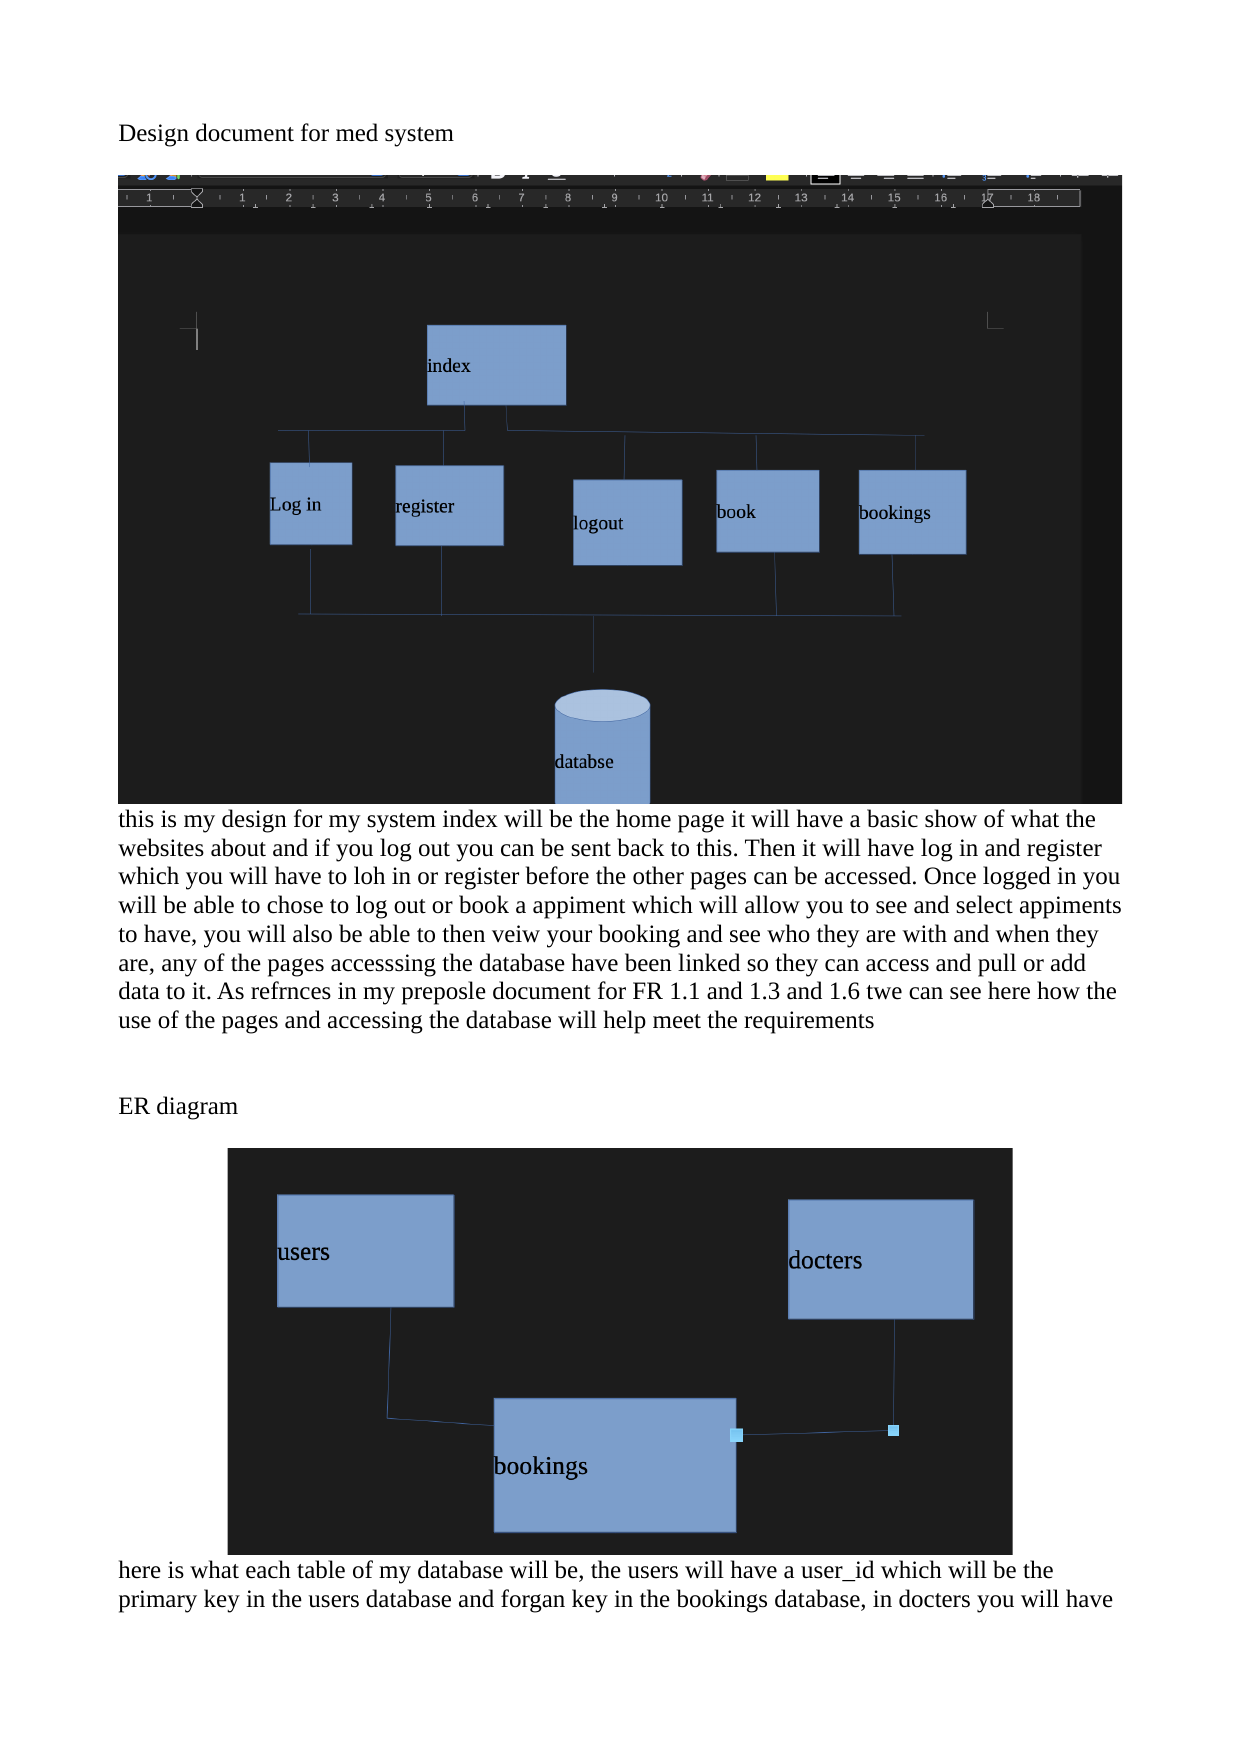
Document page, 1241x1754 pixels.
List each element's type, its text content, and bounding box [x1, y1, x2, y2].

text Design document for med system [118, 118, 1122, 147]
text this is my design for my system index will be the home page it will have a basic show of what the websites about and if you log out you can be sent back to this. Then it will have log in and register which you will have to loh in or register before the other pages can be accessed. Once logged in you will be able to chose to log out or book a appiment which will allow you to see and select appiments to have, you will also be able to then veiw your booking and see who they are with and when they are, any of the pages accesssing the database have been linked so they can access and pull or add data to it. As refrnces in my preposle document for FR 1.1 and 1.3 and 1.6 twe can see here how the use of the pages and accessing the database will help meet the requirements [118, 804, 1122, 1034]
text here is what each table of my database will be, the users will have a user_id which will be the primary key in the users database and forgan key in the bookings database, in docters you will have [118, 1149, 1122, 1612]
text ER diagram [118, 1091, 1122, 1120]
picture [118, 175, 1123, 804]
picture [227, 1148, 1013, 1555]
